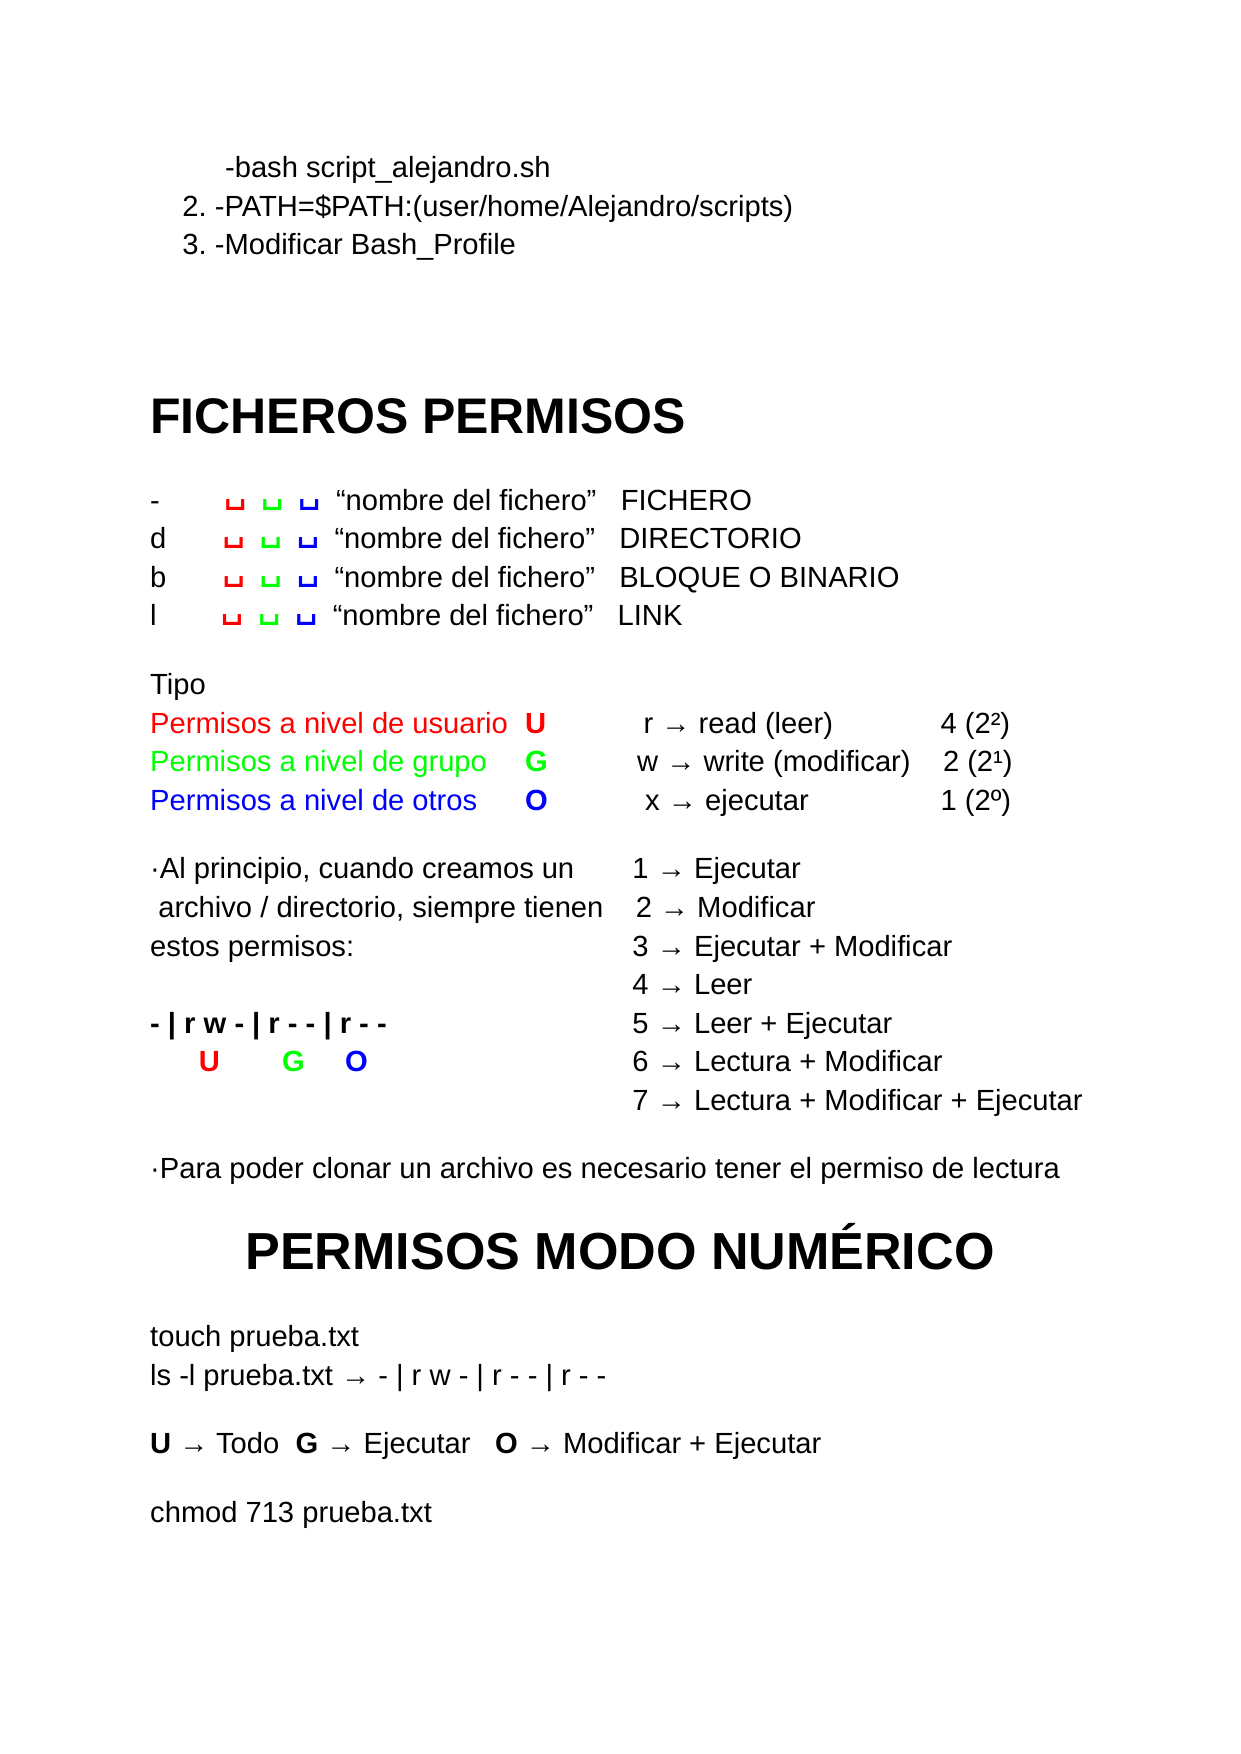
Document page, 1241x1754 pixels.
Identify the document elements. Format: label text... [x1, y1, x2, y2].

text - ⌴ ⌴ ⌴ “nombre del fichero” FICHERO [150, 483, 1090, 516]
text PERMISOS MODO NUMÉRICO [150, 1220, 1090, 1280]
text ·Para poder clonar un archivo es necesario tener el permiso de lectura [150, 1151, 1090, 1185]
text 4 → Leer [150, 967, 1090, 1001]
text 7 → Lectura + Modificar + Ejecutar [150, 1083, 1090, 1116]
text -bash script_alejandro.sh [150, 150, 1090, 183]
text ls -l prueba.txt → - | r w - | r - - | r - - [150, 1358, 1090, 1391]
text archivo / directorio, siempre tienen 2 → Modificar [150, 890, 1090, 923]
text FICHEROS PERMISOS [150, 386, 1090, 444]
text chmod 713 prueba.txt [150, 1495, 1090, 1529]
text Permisos a nivel de grupo G w → write (modificar) 2 (2¹) [150, 744, 1090, 778]
text Tipo [150, 667, 1090, 701]
text touch prueba.txt [150, 1319, 1090, 1353]
text l ⌴ ⌴ ⌴ “nombre del fichero” LINK [150, 598, 1090, 632]
text Permisos a nivel de otros O x → ejecutar 1 (2º) [150, 783, 1090, 816]
text d ⌴ ⌴ ⌴ “nombre del fichero” DIRECTORIO [150, 521, 1090, 555]
text - | r w - | r - - | r - - 5 → Leer + Ejecutar [150, 1006, 1090, 1039]
text 3. -Modificar Bash_Profile [150, 227, 1090, 261]
text U → Todo G → Ejecutar O → Modificar + Ejecutar [150, 1427, 1090, 1460]
text b ⌴ ⌴ ⌴ “nombre del fichero” BLOQUE O BINARIO [150, 560, 1090, 593]
text ·Al principio, cuando creamos un 1 → Ejecutar [150, 851, 1090, 885]
text U G O 6 → Lectura + Modificar [150, 1044, 1090, 1078]
text estos permisos: 3 → Ejecutar + Modificar [150, 928, 1090, 962]
text Permisos a nivel de usuario U r → read (leer) 4 (2²) [150, 706, 1090, 739]
text 2. -PATH=$PATH:(user/home/Alejandro/scripts) [150, 188, 1090, 222]
